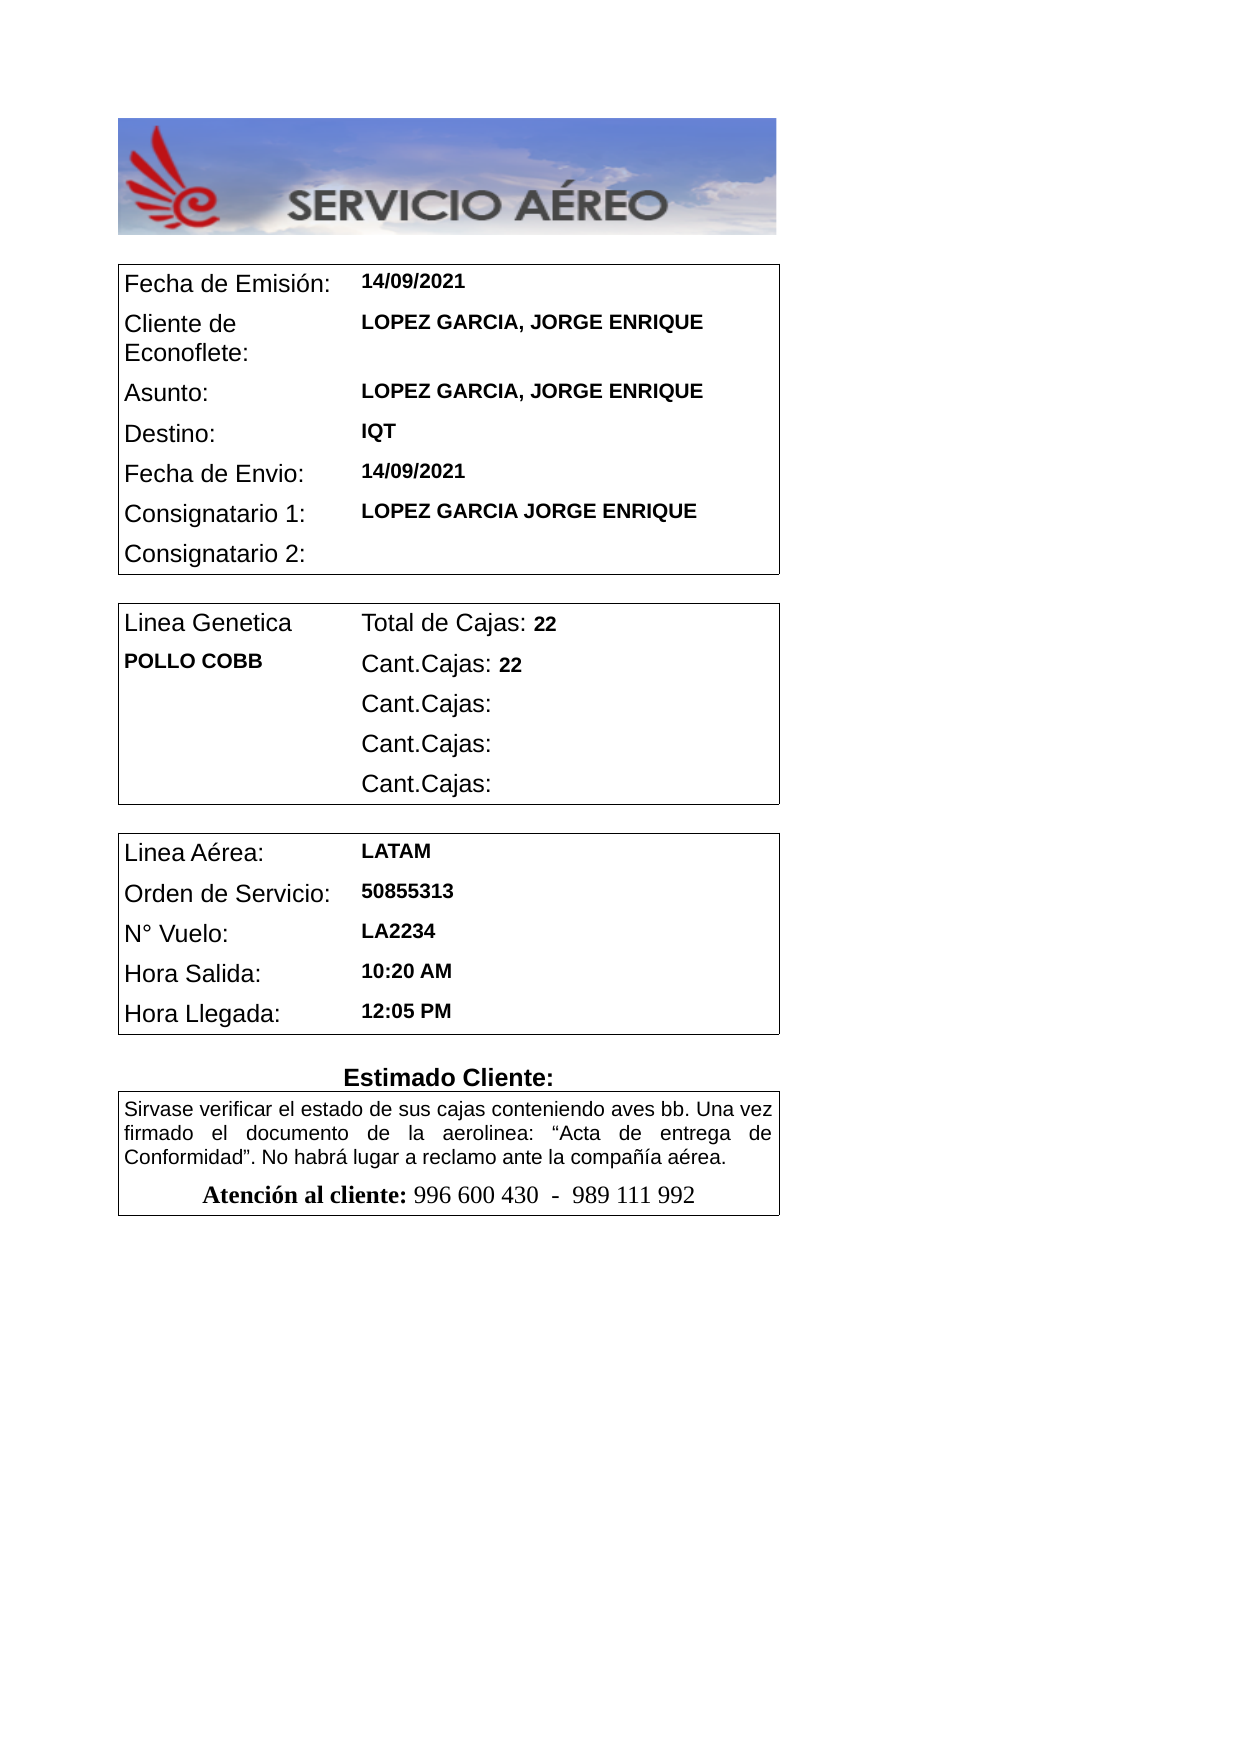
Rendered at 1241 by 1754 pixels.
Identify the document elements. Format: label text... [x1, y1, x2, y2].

table_cell LOPEZ GARCIA JORGE ENRIQUE [356, 493, 779, 533]
table_cell [356, 575, 779, 603]
table_cell [119, 683, 356, 723]
table_cell LOPEZ GARCIA, JORGE ENRIQUE [356, 373, 779, 413]
table_cell Cant.Cajas: 22 [356, 643, 779, 683]
table_cell Total de Cajas: 22 [356, 604, 779, 643]
table_cell Asunto: [119, 373, 356, 413]
table_cell [356, 805, 779, 833]
table_cell Estimado Cliente: [118, 1035, 779, 1091]
table_cell [119, 723, 356, 763]
table_cell Cant.Cajas: [356, 723, 779, 763]
table_cell Hora Llegada: [119, 994, 356, 1034]
table_cell Destino: [119, 413, 356, 453]
table_cell Cliente de Econoflete: [119, 304, 356, 373]
table_header Fecha de Emisión: [119, 265, 356, 304]
table_cell Cant.Cajas: [356, 683, 779, 723]
table_cell [356, 534, 779, 574]
table_cell Atención al cliente: 996 600 430 - 989 111 992 [119, 1175, 779, 1215]
table_cell 12:05 PM [356, 994, 779, 1034]
table_cell Orden de Servicio: [119, 873, 356, 913]
table_header 14/09/2021 [356, 265, 779, 304]
table_cell Linea Genetica [119, 604, 356, 643]
table_cell N° Vuelo: [119, 913, 356, 953]
table_cell Consignatario 1: [119, 493, 356, 533]
table_cell Consignatario 2: [119, 534, 356, 574]
table_cell 10:20 AM [356, 953, 779, 993]
table_cell Cant.Cajas: [356, 764, 779, 804]
table_cell POLLO COBB [119, 643, 356, 683]
table_cell IQT [356, 413, 779, 453]
table_cell Linea Aérea: [119, 834, 356, 873]
table_cell [119, 764, 356, 804]
table_cell LOPEZ GARCIA, JORGE ENRIQUE [356, 304, 779, 373]
table_cell 50855313 [356, 873, 779, 913]
table_cell [118, 575, 356, 603]
table_cell Hora Salida: [119, 953, 356, 993]
table_cell LATAM [356, 834, 779, 873]
table_cell Fecha de Envio: [119, 453, 356, 493]
table_cell [118, 805, 356, 833]
table_cell Sirvase verificar el estado de sus cajas conteniendo aves bb. Una vez firmado el documento de la aerolinea: “Acta de entrega de Conformidad”. No habrá lugar a reclamo ante la compañía aérea. [119, 1092, 779, 1175]
table_cell LA2234 [356, 913, 779, 953]
table_cell 14/09/2021 [356, 453, 779, 493]
picture [118, 118, 777, 235]
